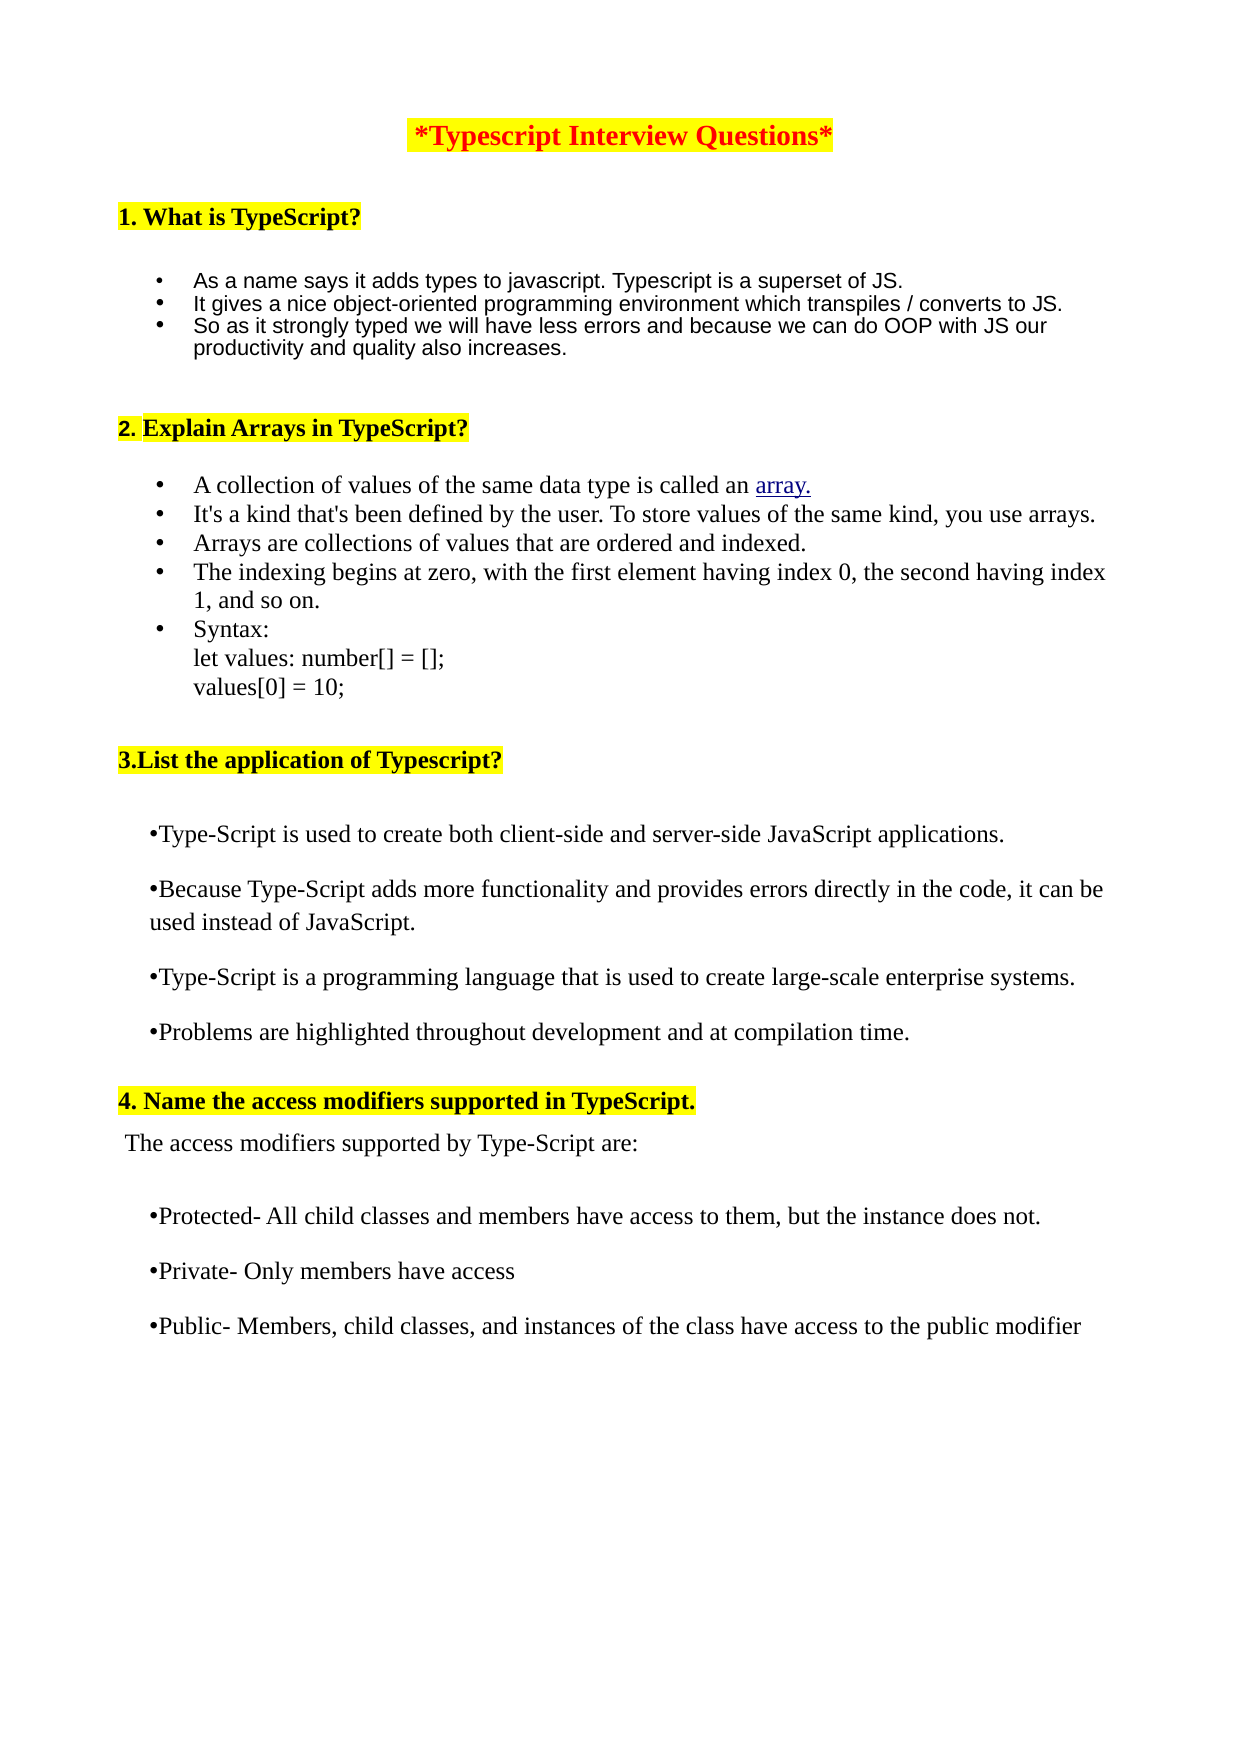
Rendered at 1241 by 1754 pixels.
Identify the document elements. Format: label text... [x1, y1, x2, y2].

list A collection of values of the same data type is called an array. [156, 471, 1122, 499]
list Type-Script is a programming language that is used to create large-scale enterprise systems. [118, 962, 1122, 991]
text *Typescript Interview Questions* [118, 118, 1122, 152]
list Protected- All child classes and members have access to them, but the instance does not. [118, 1201, 1122, 1230]
list Type-Script is used to create both client-side and server-side JavaScript applications. [118, 819, 1122, 848]
subtitle 4. Name the access modifiers supported in TypeScript. [118, 1086, 1122, 1115]
list Arrays are collections of values that are ordered and indexed. [156, 528, 1122, 557]
subtitle 1. What is TypeScript? [118, 202, 1122, 230]
list It's a kind that's been defined by the user. To store values of the same kind, you use arrays. [156, 499, 1122, 528]
list Because Type-Script adds more functionality and provides errors directly in the code, it can be used instead of JavaScript. [118, 874, 1122, 936]
list Syntax: [156, 614, 1122, 643]
list let values: number[] = []; [156, 643, 1122, 672]
list The indexing begins at zero, with the first element having index 0, the second having index 1, and so on. [156, 557, 1122, 614]
text 3.List the application of Typescript? [118, 746, 1122, 774]
text 2. Explain Arrays in TypeScript? [118, 413, 1122, 442]
list Public- Members, child classes, and instances of the class have access to the public modifier [118, 1311, 1122, 1340]
list It gives a nice object-oriented programming environment which transpiles / converts to JS. [156, 294, 1122, 316]
list As a name says it adds types to javascript. Typescript is a superset of JS. [156, 268, 1122, 293]
list So as it strongly typed we will have less errors and because we can do OOP with JS our productivity and quality also increases. [156, 316, 1122, 359]
text The access modifiers supported by Type-Script are: [118, 1128, 1122, 1156]
list Private- Only members have access [118, 1256, 1122, 1285]
list values[0] = 10; [156, 672, 1122, 701]
list Problems are highlighted throughout development and at compilation time. [118, 1017, 1122, 1046]
